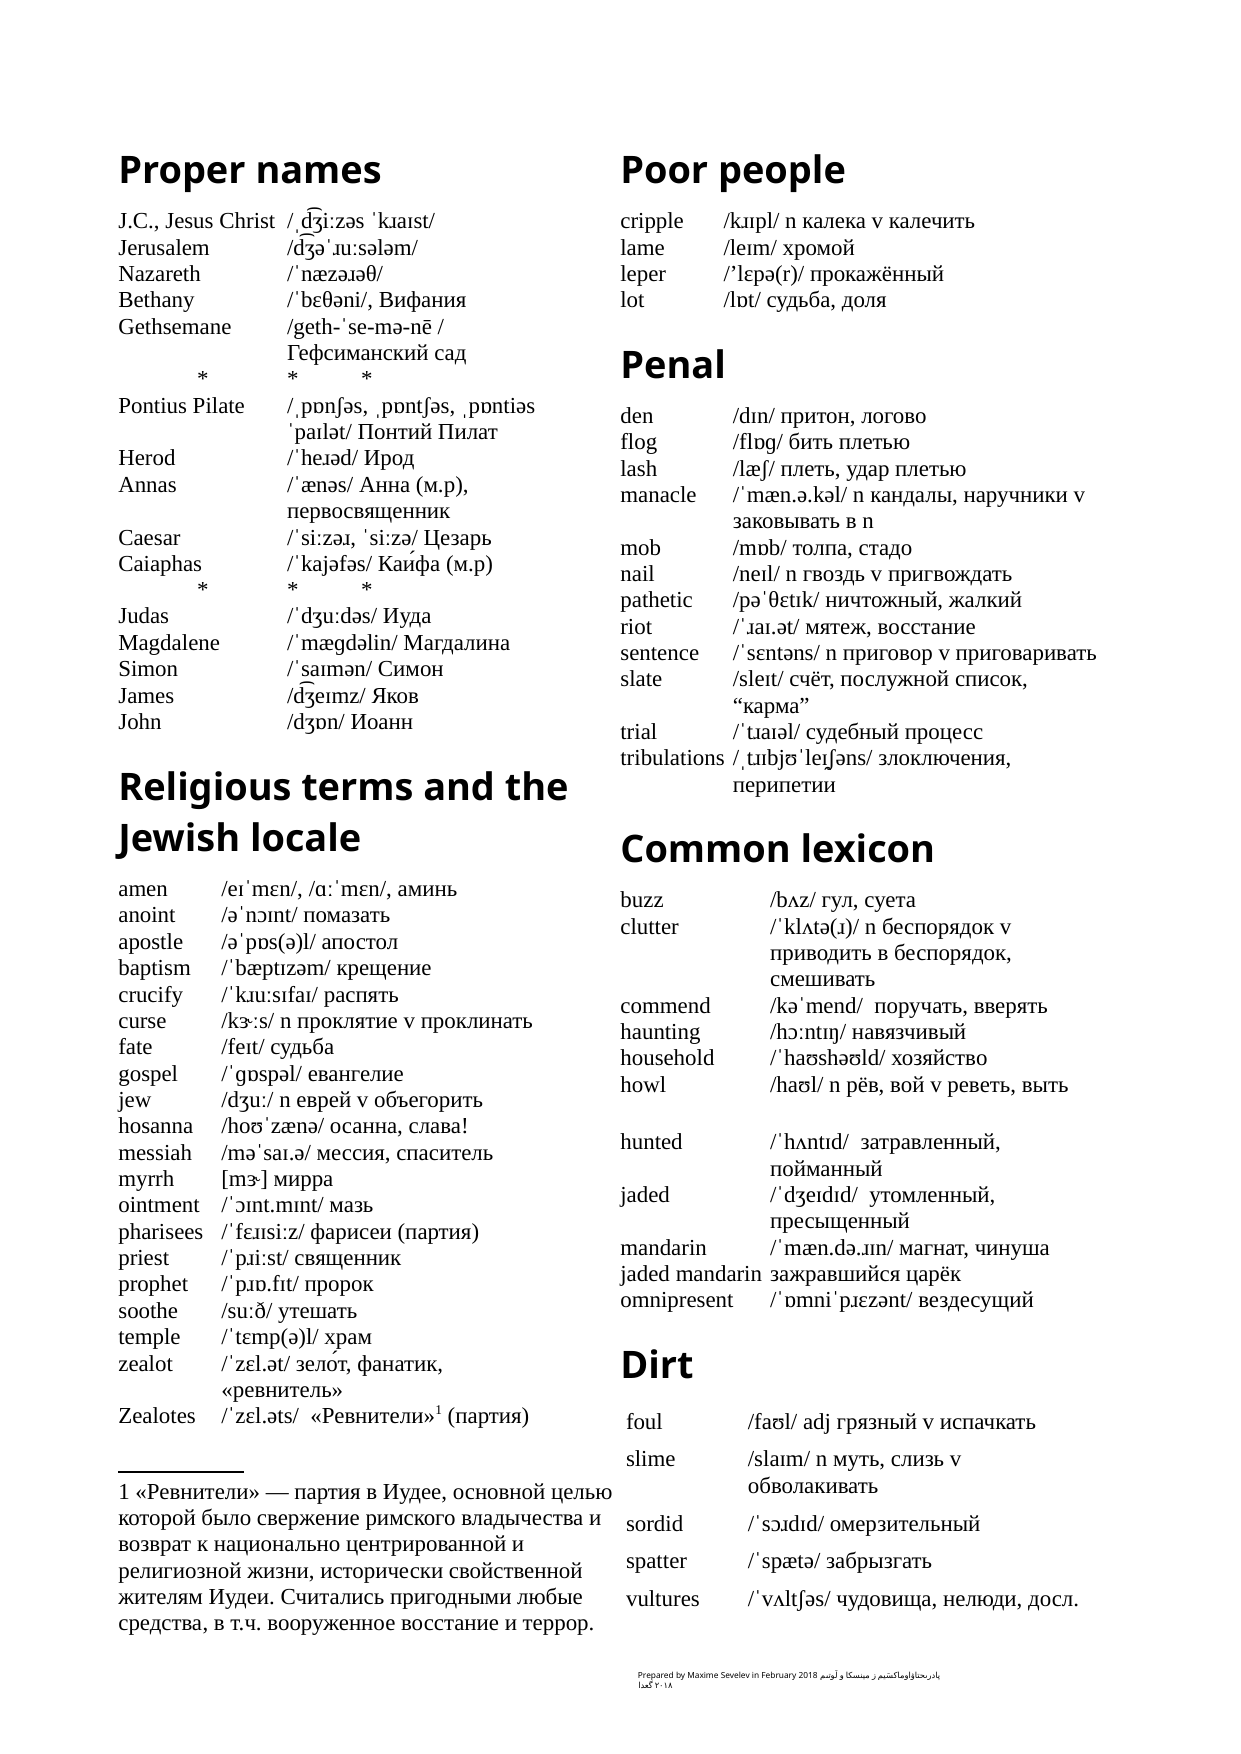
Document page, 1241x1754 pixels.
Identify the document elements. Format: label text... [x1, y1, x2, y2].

table_header /eɪˈmɛn/, /ɑːˈmɛn/, аминь [221, 875, 558, 902]
table_cell Zealotes [118, 1402, 221, 1429]
table_cell /ˈdʒeɪdɪd/ утомленный, пресыщенный [770, 1181, 1098, 1234]
table_header den [620, 402, 733, 428]
table_cell Herod [118, 445, 287, 471]
table_cell slime [620, 1440, 742, 1504]
table_cell /ˈmæɡdəlin/ Магдалина [287, 629, 559, 655]
table_cell Jerusalem [118, 234, 287, 260]
table_cell /ˈænəs/ Анна (м.р), первосвященник [287, 471, 559, 523]
table_cell /ˌpɒnʃəs, ˌpɒntʃəs, ˌpɒntiəs ˈpaɪlət/ Понтий Пилат [287, 392, 559, 444]
table_cell /haʊl/ n рёв, вой v реветь, выть [770, 1071, 1098, 1128]
table_cell apostle [118, 928, 221, 954]
table_cell /ˈsɔɹdɪd/ омерзительный [742, 1504, 1098, 1542]
table_cell /ˈhʌntɪd/ затравленный, пойманный [770, 1128, 1098, 1181]
table_cell /læʃ/ плеть, удар плетью [733, 455, 1098, 481]
table_cell hosanna [118, 1113, 221, 1139]
table_cell /ˌtɹɪbjʊˈleɪ̯ʃəns/ злоключения, перипетии [733, 745, 1098, 797]
table_cell fate [118, 1033, 221, 1060]
table_cell Judas [118, 603, 287, 629]
table_cell /ˈsɛntəns/ n приговор v приговаривать [733, 639, 1098, 665]
table_cell tribulations [620, 745, 733, 797]
table_cell crucify [118, 981, 221, 1007]
table_cell sordid [620, 1504, 742, 1542]
table_cell vultures [620, 1580, 742, 1617]
table_cell /’lɛpə(r)/ прокажённый [723, 260, 1098, 286]
table_cell /ˈmæn.də.ɹɪn/ магнат, чинуша [770, 1234, 1098, 1260]
table_cell /dʒɒn/ Иоанн [287, 708, 559, 734]
table_cell lame [620, 234, 723, 260]
table_cell anoint [118, 902, 221, 928]
table_cell Magdalene [118, 629, 287, 655]
table_cell messiah [118, 1139, 221, 1165]
table_cell /ˈɔɪnt.mɪnt/ мазь [221, 1191, 558, 1218]
table_cell /ˈpɹiːst/ священник [221, 1244, 558, 1271]
table_header amen [118, 875, 221, 902]
table_cell /ˈdʒuːdəs/ Иуда [287, 603, 559, 629]
table_cell clutter [620, 913, 770, 992]
table_cell prophet [118, 1271, 221, 1297]
table_cell myrrh [118, 1165, 221, 1191]
table_header /bʌz/ гул, суета [770, 886, 1098, 913]
table_cell commend [620, 992, 770, 1018]
table_cell /ˈfɛɹɪsiːz/ фарисеи (партия) [221, 1218, 558, 1244]
table_cell howl [620, 1071, 770, 1128]
table_cell /ˈkɹuːsɪfaɪ/ распять [221, 981, 558, 1007]
table_cell /ˈhaʊshəʊld/ хозяйство [770, 1045, 1098, 1071]
table_cell Bethany [118, 286, 287, 313]
table_cell /mɒb/ толпа, стадо [733, 534, 1098, 560]
table_cell Caiaphas [118, 550, 287, 576]
table_cell omnipresent [620, 1286, 770, 1313]
table_cell /dʒuː/ n еврей v объегорить [221, 1086, 558, 1112]
table_cell /leɪm/ хромой [723, 234, 1098, 260]
table_cell soothe [118, 1297, 221, 1323]
table_cell zealot [118, 1350, 221, 1402]
table_header /dɪn/ притон, логово [733, 402, 1098, 428]
table_cell /kɝːs/ n проклятие v проклинать [221, 1007, 558, 1033]
table_cell Annas [118, 471, 287, 523]
table_cell /ˈzɛl.əts/ «Ревнители» (партия) [221, 1402, 558, 1429]
table_cell /feɪt/ судьба [221, 1033, 558, 1060]
table_cell /ˈspætə/ забрызгать [742, 1542, 1098, 1579]
table_header buzz [620, 886, 770, 913]
table_cell /ˈsaɪmən/ Симон [287, 655, 559, 682]
table_cell ointment [118, 1191, 221, 1218]
table_cell /ˈɡɒspəl/ евангелие [221, 1060, 558, 1086]
table_cell Pontius Pilate [118, 392, 287, 444]
table_cell /ˈsiːzəɹ, ˈsiːzə/ Цезарь [287, 524, 559, 550]
table_cell /geth-ˈse-mə-nē / Гефсиманский сад [287, 313, 559, 365]
table_cell /əˈnɔɪnt/ помазать [221, 902, 558, 928]
text Prepared by Maxime Sevelev in February 2018 پادرىحتاۋاوماکسَیم ز مینسکا و لَوتىم ۲۰۱۸ گعدا [638, 1669, 941, 1690]
table_cell /sleɪt/ счёт, послужной список, “карма” [733, 665, 1098, 718]
table_header /kɹɪpl/ n калека v калечить [723, 207, 1098, 234]
table_cell /lɒt/ судьба, доля [723, 286, 1098, 313]
table_cell /ˈzɛl.ət/ зело́т, фанатик, «ревнитель» [221, 1350, 558, 1402]
table_cell jew [118, 1086, 221, 1112]
table_cell /ˈheɹəd/ Ирод [287, 445, 559, 471]
table_cell /neɪl/ n гвоздь v пригвождать [733, 560, 1098, 586]
table_cell sentence [620, 639, 733, 665]
subtitle Penal [620, 338, 1122, 389]
subtitle Proper names [118, 143, 620, 195]
table_cell /suːð/ утешать [221, 1297, 558, 1323]
table_cell James [118, 682, 287, 708]
table_cell manacle [620, 481, 733, 534]
table_cell /ˈɹaɪ.ət/ мятеж, восстание [733, 613, 1098, 639]
table_cell /ˈtɹaɪəl/ судебный процесс [733, 718, 1098, 744]
table_cell /hɔːntɪŋ/ навязчивый [770, 1018, 1098, 1044]
table_cell /ˈvʌltʃəs/ чудовища, нелюди, досл. [742, 1580, 1098, 1617]
table_cell /məˈsaɪ.ə/ мессия, спаситель [221, 1139, 558, 1165]
table_cell pharisees [118, 1218, 221, 1244]
table_header /faʊl/ adj грязный v испачкать [742, 1402, 1098, 1440]
table_cell slate [620, 665, 733, 718]
table_header cripple [620, 207, 723, 234]
table_cell Simon [118, 655, 287, 682]
table_cell /ˈpɹɒ.fɪt/ пророк [221, 1271, 558, 1297]
table_cell /pəˈθɛtɪk/ ничтожный, жалкий [733, 586, 1098, 613]
subtitle Poor people [620, 143, 1122, 195]
table_cell curse [118, 1007, 221, 1033]
table_cell mandarin [620, 1234, 770, 1260]
table_cell /d͡ʒeɪmz/ Яков [287, 682, 559, 708]
table_header foul [620, 1402, 742, 1440]
table_cell household [620, 1045, 770, 1071]
table_cell hunted [620, 1128, 770, 1181]
table_cell * * [287, 576, 559, 603]
table_cell baptism [118, 954, 221, 981]
table_cell pathetic [620, 586, 733, 613]
table_cell /hoʊˈzænə/ осанна, слава! [221, 1113, 558, 1139]
table_cell temple [118, 1323, 221, 1349]
table_cell leper [620, 260, 723, 286]
table_cell /ˈkajəfəs/ Каи́фа (м.р) [287, 550, 559, 576]
table_cell Nazareth [118, 260, 287, 286]
table_cell /slaɪm/ n муть, слизь v обволакивать [742, 1440, 1098, 1504]
table_cell flog [620, 428, 733, 454]
table_cell riot [620, 613, 733, 639]
table_cell lot [620, 286, 723, 313]
table_cell * [118, 365, 287, 392]
table_cell /d͡ʒəˈɹuːsələm/ [287, 234, 559, 260]
table_cell /ˈɒmniˈpɹɛzənt/ вездесущий [770, 1286, 1098, 1313]
table_cell зажравшийся царёк [770, 1260, 1098, 1286]
subtitle Dirt [620, 1338, 1122, 1389]
table_cell spatter [620, 1542, 742, 1579]
table_cell haunting [620, 1018, 770, 1044]
table_cell /ˈtɛmp(ə)l/ храм [221, 1323, 558, 1349]
table_cell Caesar [118, 524, 287, 550]
table_cell /flɒɡ/ бить плетью [733, 428, 1098, 454]
table_cell /ˈmæn.ə.kəl/ n кандалы, наручники v заковывать в n [733, 481, 1098, 534]
table_cell /ˈbɛθəni/, Вифания [287, 286, 559, 313]
table_cell /kəˈmend/ поручать, вверять [770, 992, 1098, 1018]
table_cell trial [620, 718, 733, 744]
table_cell lash [620, 455, 733, 481]
table_cell mob [620, 534, 733, 560]
table_cell * * [287, 365, 559, 392]
table_cell [mɝ] мирра [221, 1165, 558, 1191]
table_cell priest [118, 1244, 221, 1271]
table_cell /ˈbæptɪzəm/ крещение [221, 954, 558, 981]
table_cell gospel [118, 1060, 221, 1086]
table_cell Gethsemane [118, 313, 287, 365]
table_cell /ˈklʌtə(ɹ)/ n беспорядок v приводить в беспорядок, смешивать [770, 913, 1098, 992]
table_cell John [118, 708, 287, 734]
table_cell /əˈpɒs(ə)l/ апостол [221, 928, 558, 954]
table_cell * [118, 576, 287, 603]
table_cell jaded mandarin [620, 1260, 770, 1286]
table_cell /ˈnæzəɹəθ/ [287, 260, 559, 286]
table_cell jaded [620, 1181, 770, 1234]
table_header J.C., Jesus Christ [118, 207, 287, 234]
subtitle Common lexicon [620, 822, 1122, 874]
table_cell nail [620, 560, 733, 586]
table_header /ˌd͡ʒiːzəs ˈkɹaɪst/ [287, 207, 559, 234]
subtitle Religious terms and the Jewish locale [118, 759, 620, 863]
